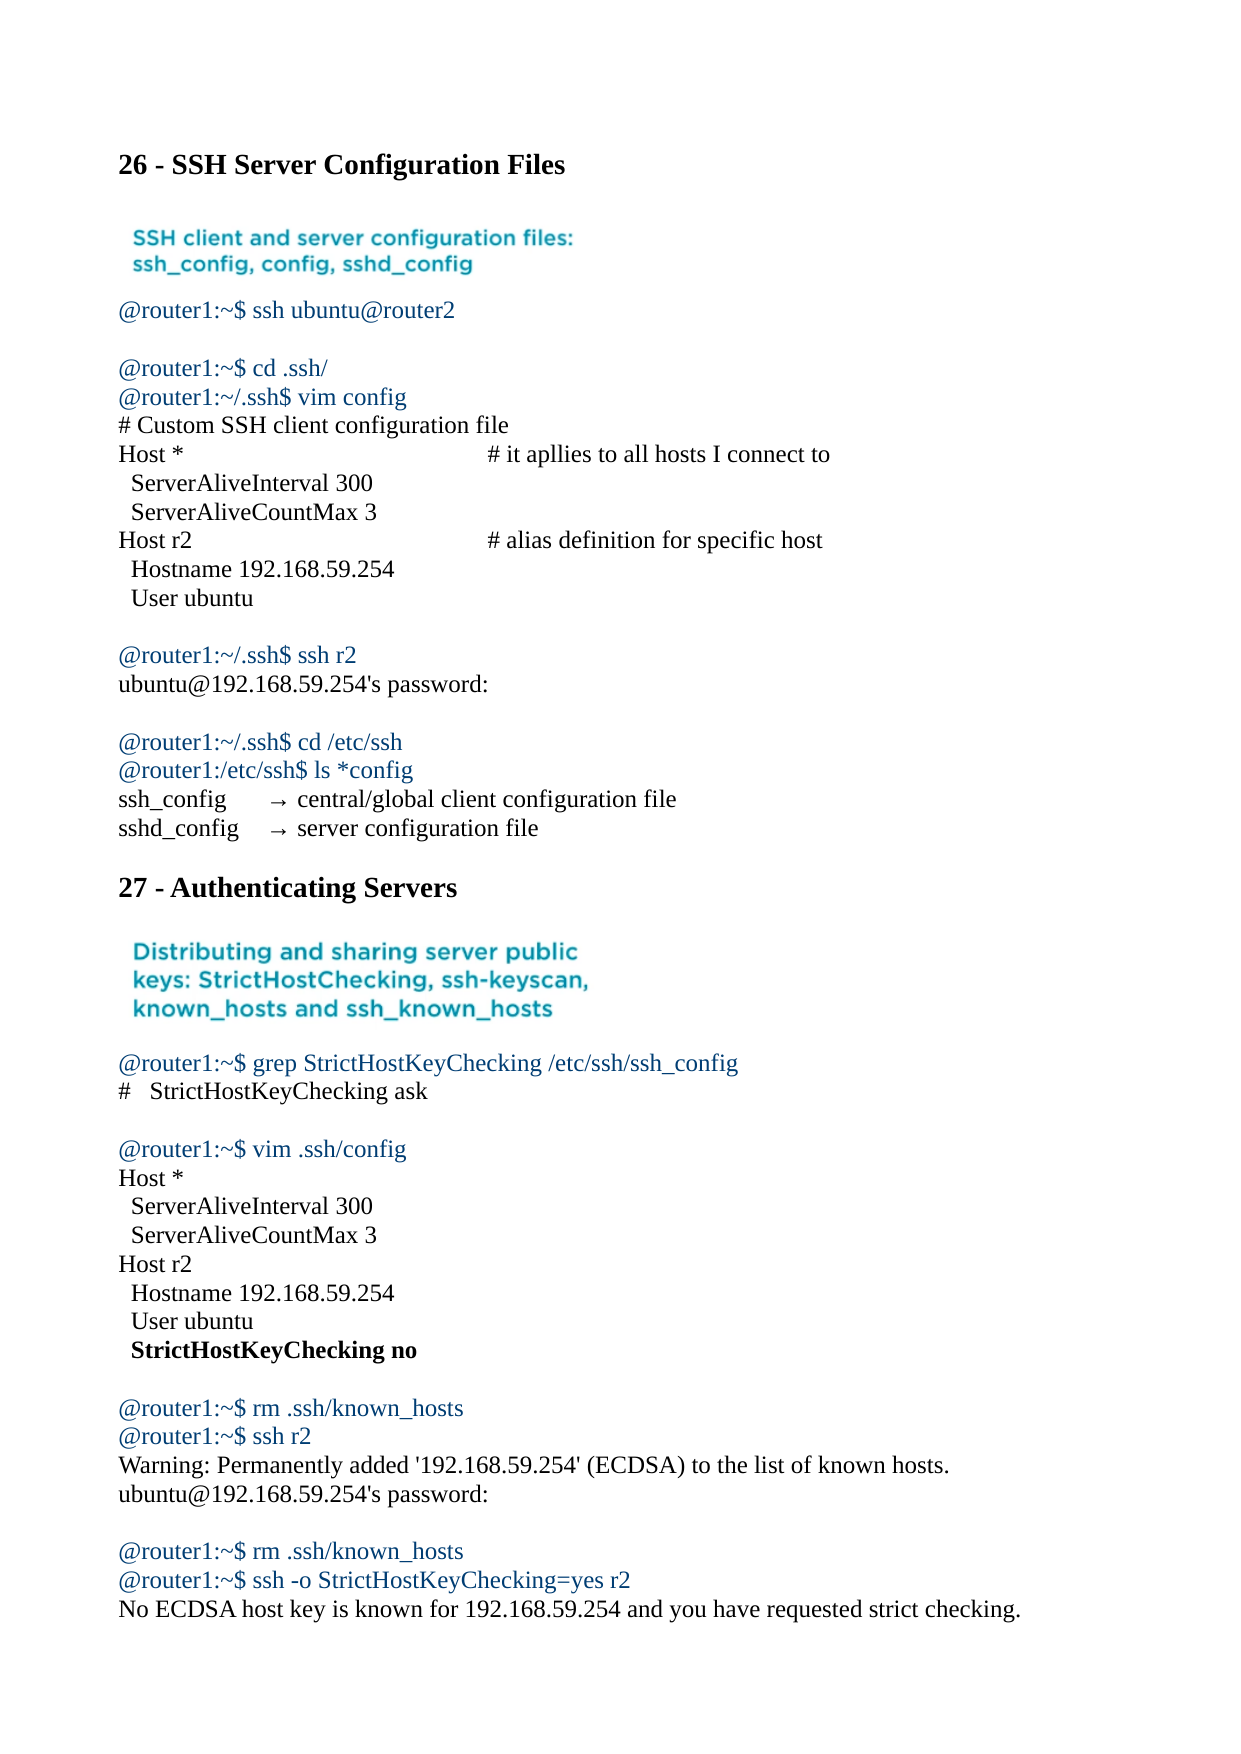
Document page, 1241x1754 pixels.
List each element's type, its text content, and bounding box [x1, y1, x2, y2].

text @router1:~$ ssh ubuntu@router2 [118, 295, 1122, 324]
text 27 - Authenticating Servers [118, 870, 1122, 904]
text Host * # it apllies to all hosts I connect to [118, 439, 1122, 468]
text ssh_config → central/global client configuration file [118, 784, 1122, 813]
text Warning: Permanently added '192.168.59.254' (ECDSA) to the list of known hosts. [118, 1450, 1122, 1479]
text # StrictHostKeyChecking ask [118, 1076, 1122, 1105]
text @router1:~/.ssh$ ssh r2 [118, 640, 1122, 669]
text @router1:~$ cd .ssh/ [118, 353, 1122, 382]
text ubuntu@192.168.59.254's password: [118, 1479, 1122, 1508]
text Host r2 # alias definition for specific host [118, 525, 1122, 554]
text StrictHostKeyChecking no [118, 1335, 1122, 1364]
text User ubuntu [118, 583, 1122, 612]
text Hostname 192.168.59.254 [118, 1278, 1122, 1306]
text No ECDSA host key is known for 192.168.59.254 and you have requested strict checking. [118, 1594, 1122, 1623]
text Hostname 192.168.59.254 [118, 554, 1122, 583]
text @router1:~$ ssh -o StrictHostKeyChecking=yes r2 [118, 1565, 1122, 1594]
text sshd_config → server configuration file [118, 813, 1122, 842]
text @router1:/etc/ssh$ ls *config [118, 755, 1122, 784]
text @router1:~$ ssh r2 [118, 1421, 1122, 1450]
text # Custom SSH client configuration file [118, 410, 1122, 439]
text Host * [118, 1163, 1122, 1191]
text ServerAliveCountMax 3 [118, 1220, 1122, 1249]
text @router1:~/.ssh$ vim config [118, 382, 1122, 410]
picture [118, 215, 586, 288]
text @router1:~$ rm .ssh/known_hosts [118, 1393, 1122, 1421]
text 26 - SSH Server Configuration Files [118, 147, 1122, 180]
text @router1:~$ rm .ssh/known_hosts [118, 1536, 1122, 1565]
text @router1:~$ grep StrictHostKeyChecking /etc/ssh/ssh_config [118, 1048, 1122, 1076]
text ServerAliveInterval 300 [118, 1191, 1122, 1220]
text User ubuntu [118, 1306, 1122, 1335]
text @router1:~/.ssh$ cd /etc/ssh [118, 727, 1122, 755]
text ServerAliveCountMax 3 [118, 497, 1122, 525]
text ServerAliveInterval 300 [118, 468, 1122, 497]
picture [119, 925, 614, 1033]
text Host r2 [118, 1249, 1122, 1278]
text @router1:~$ vim .ssh/config [118, 1134, 1122, 1163]
text ubuntu@192.168.59.254's password: [118, 669, 1122, 698]
